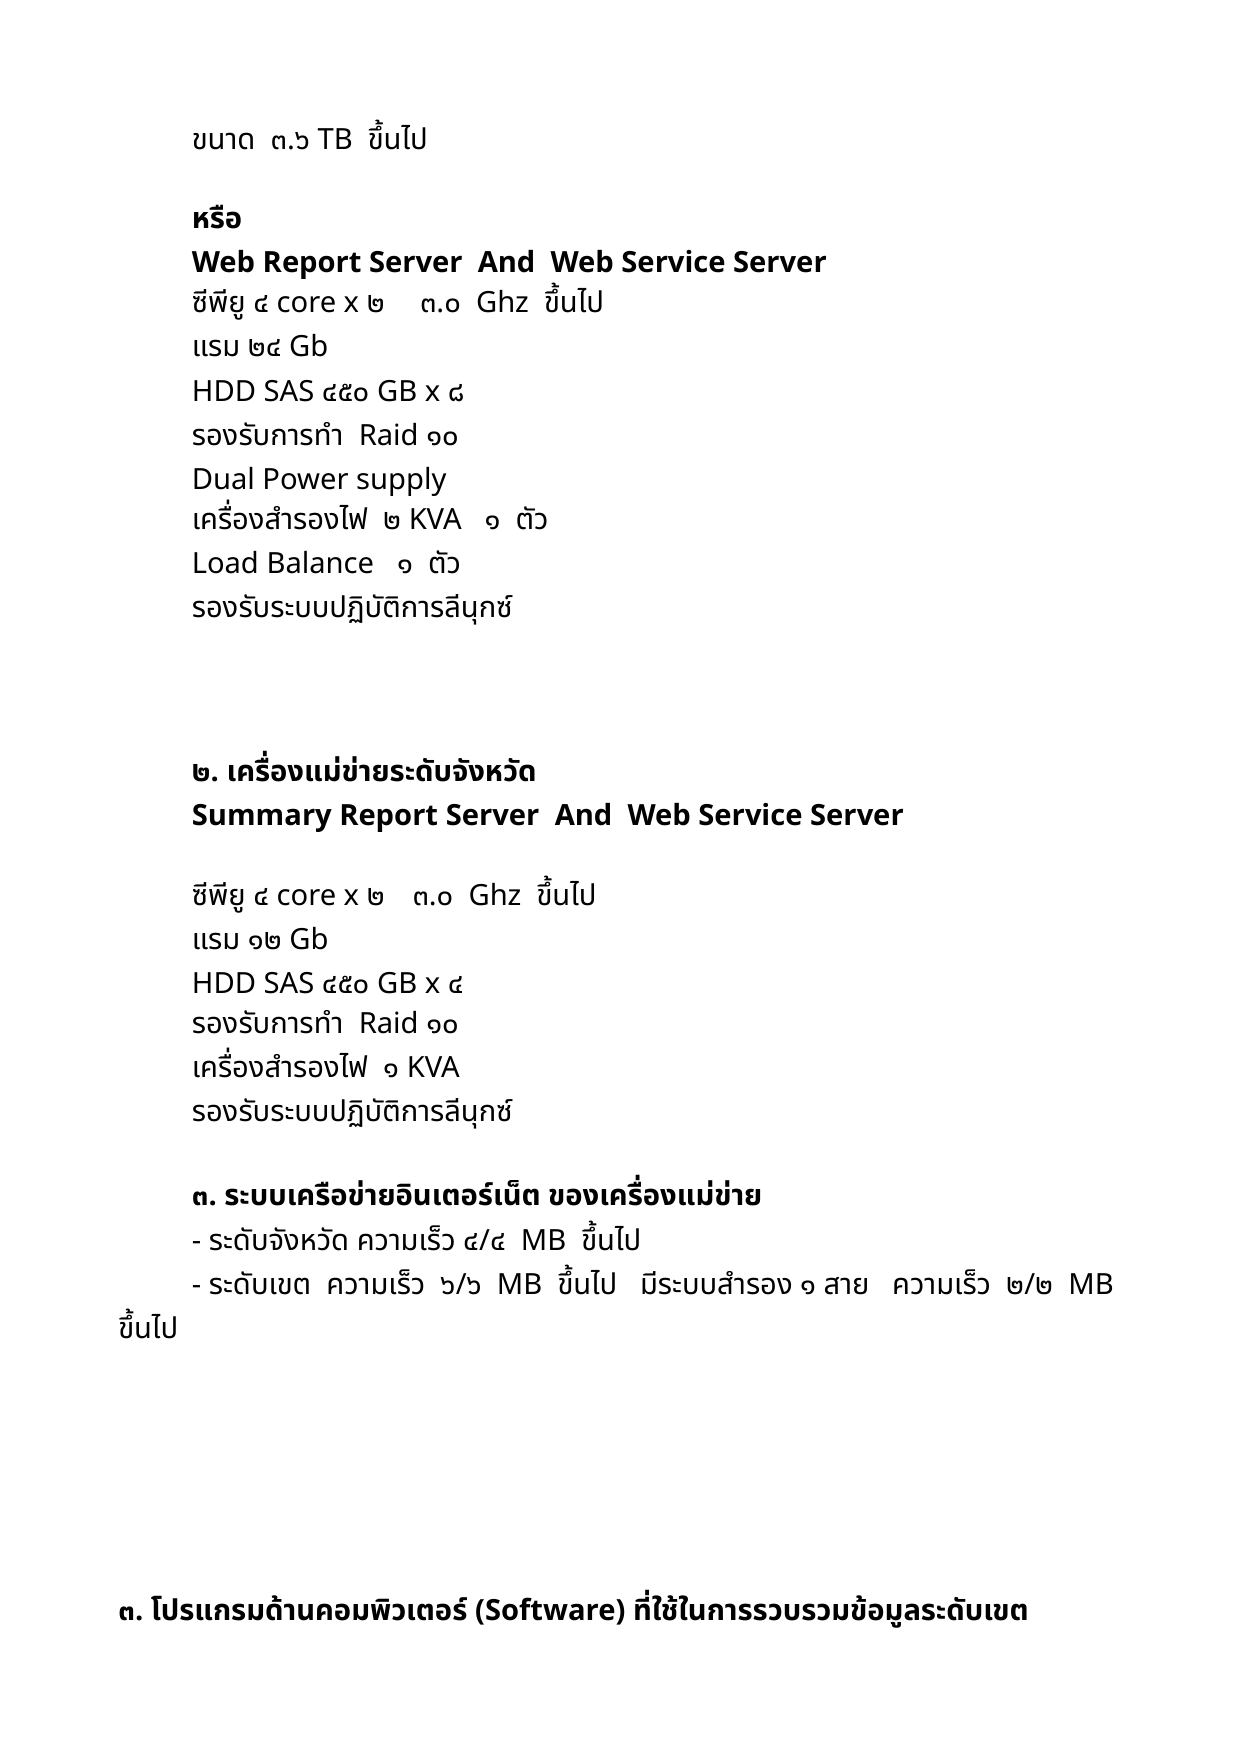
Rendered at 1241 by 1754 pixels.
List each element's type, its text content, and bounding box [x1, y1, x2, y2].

text ๓. โปรแกรมด้านคอมพิวเตอร์ (Software) ที่ใช้ในการรวบรวมข้อมูลระดับเขต [118, 1589, 1122, 1634]
text รองรับระบบปฏิบัติการลีนุกซ์ [118, 587, 1122, 631]
text ขนาด ๓.๖ TB ขึ้นไป [118, 118, 1122, 158]
text Load Balance ๑ ตัว [118, 542, 1122, 587]
text ซีพียู ๔ core x ๒ ๓.๐ Ghz ขึ้นไป [118, 281, 1122, 326]
text - ระดับจังหวัด ความเร็ว ๔/๔ MB ขึ้นไป [118, 1219, 1122, 1263]
text HDD SAS ๔๕๐ GB x ๔ [118, 962, 1122, 1002]
text แรม ๑๒ Gb [118, 918, 1122, 962]
text - ระดับเขต ความเร็ว ๖/๖ MB ขึ้นไป มีระบบสำรอง ๑ สาย ความเร็ว ๒/๒ MB ขึ้นไป [118, 1263, 1122, 1351]
text รองรับการทำ Raid ๑๐ [118, 1002, 1122, 1046]
text เครื่องสำรองไฟ ๒ KVA ๑ ตัว [118, 498, 1122, 542]
text Web Report Server And Web Service Server [118, 242, 1122, 281]
text รองรับระบบปฏิบัติการลีนุกซ์ [118, 1091, 1122, 1135]
text ซีพียู ๔ core x ๒ ๓.๐ Ghz ขึ้นไป [118, 874, 1122, 918]
text HDD SAS ๔๕๐ GB x ๘ [118, 370, 1122, 414]
text Dual Power supply [118, 458, 1122, 498]
text ๓. ระบบเครือข่ายอินเตอร์เน็ต ของเครื่องแม่ข่าย [118, 1174, 1122, 1219]
text แรม ๒๔ Gb [118, 326, 1122, 370]
text รองรับการทำ Raid ๑๐ [118, 414, 1122, 458]
text เครื่องสำรองไฟ ๑ KVA [118, 1046, 1122, 1091]
text Summary Report Server And Web Service Server [118, 794, 1122, 874]
text ๒. เครื่องแม่ข่ายระดับจังหวัด [118, 750, 1122, 794]
text หรือ [118, 197, 1122, 242]
